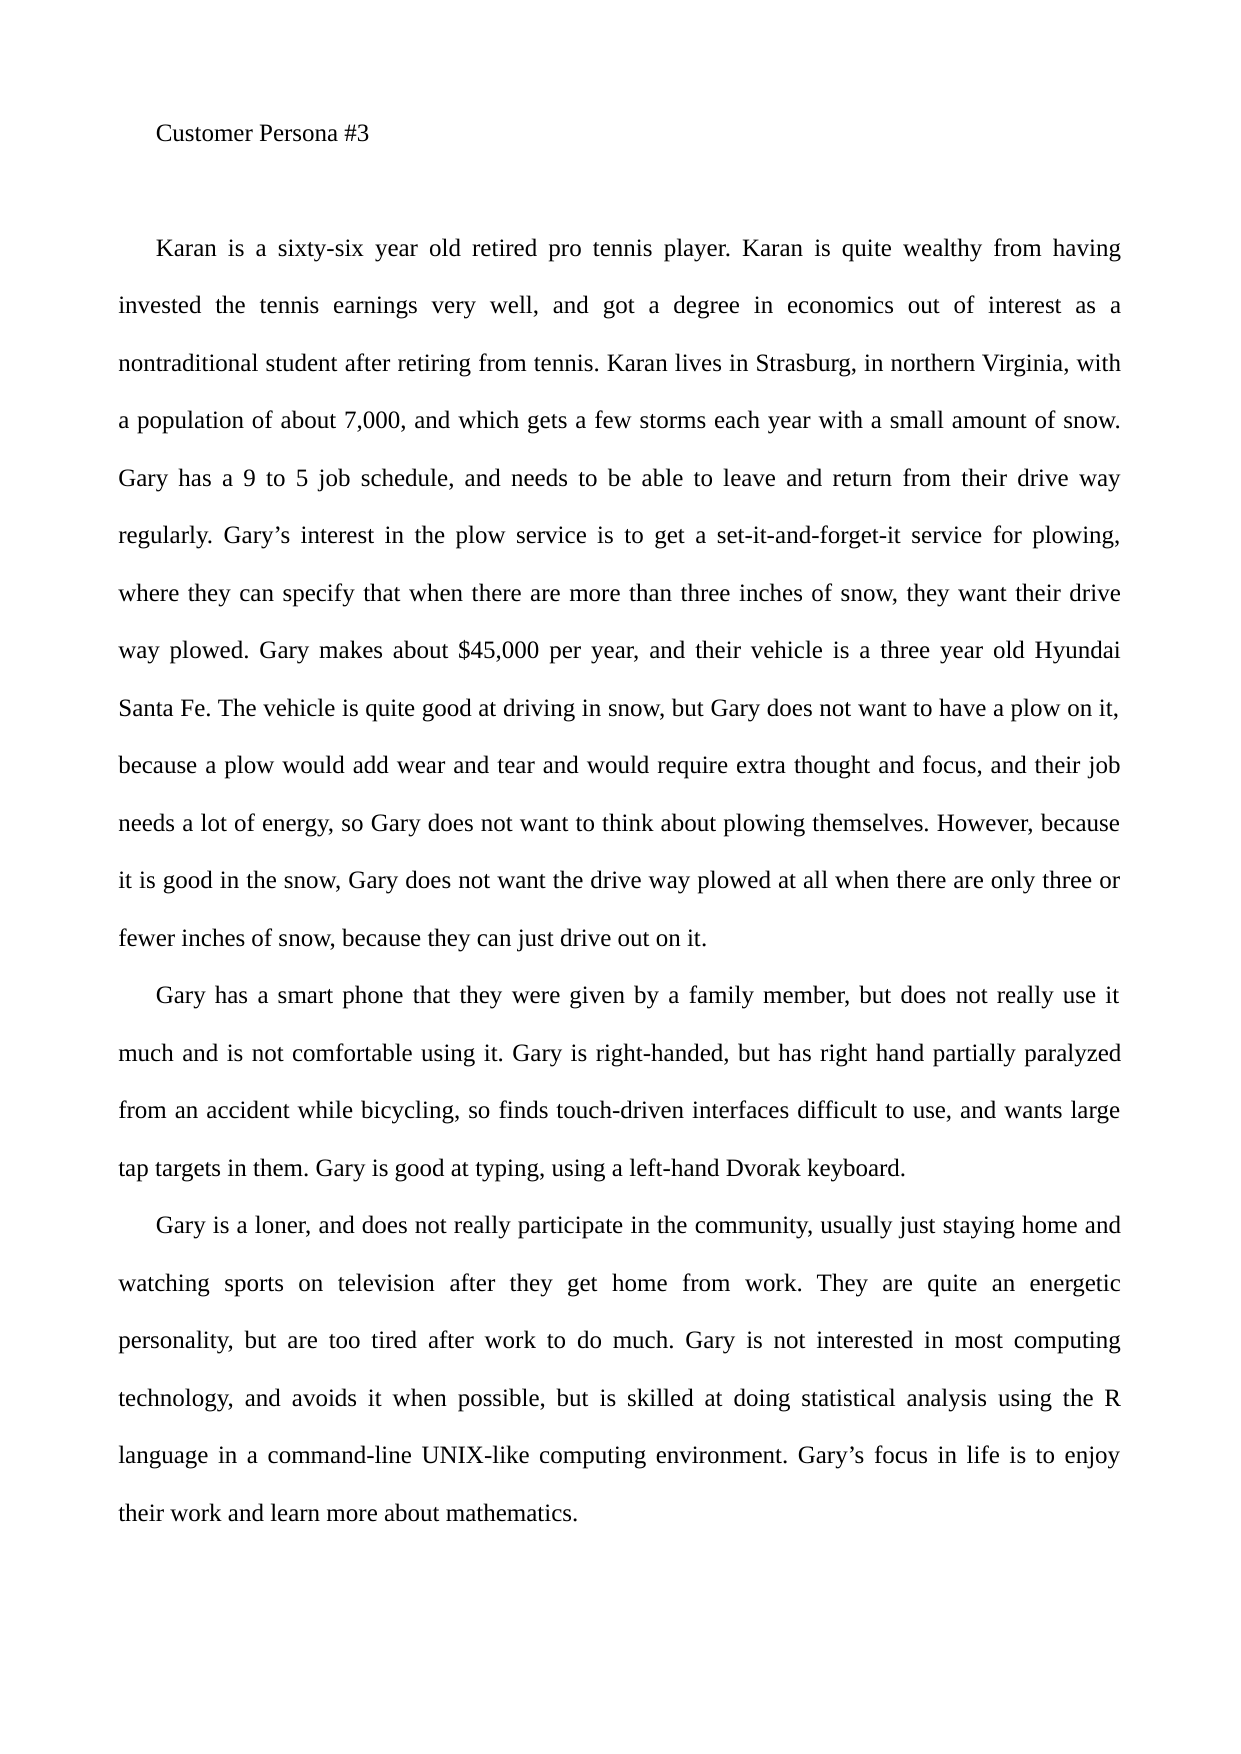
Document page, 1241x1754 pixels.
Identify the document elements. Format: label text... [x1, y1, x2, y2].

text Karan is a sixty-six year old retired pro tennis player. Karan is quite wealthy from having invested the tennis earnings very well, and got a degree in economics out of interest as a nontraditional student after retiring from tennis. Karan lives in Strasburg, in northern Virginia, with a population of about 7,000, and which gets a few storms each year with a small amount of snow. Gary has a 9 to 5 job schedule, and needs to be able to leave and return from their drive way regularly. Gary’s interest in the plow service is to get a set-it-and-forget-it service for plowing, where they can specify that when there are more than three inches of snow, they want their drive way plowed. Gary makes about $45,000 per year, and their vehicle is a three year old Hyundai Santa Fe. The vehicle is quite good at driving in snow, but Gary does not want to have a plow on it, because a plow would add wear and tear and would require extra thought and focus, and their job needs a lot of energy, so Gary does not want to think about plowing themselves. However, because it is good in the snow, Gary does not want the drive way plowed at all when there are only three or fewer inches of snow, because they can just drive out on it. [118, 233, 1122, 952]
text Customer Persona #3 [118, 118, 1122, 147]
text Gary is a loner, and does not really participate in the community, usually just staying home and watching sports on television after they get home from work. They are quite an energetic personality, but are too tired after work to do much. Gary is not interested in most computing technology, and avoids it when possible, but is skilled at doing statistical analysis using the R language in a command-line UNIX-like computing environment. Gary’s focus in life is to enjoy their work and learn more about mathematics. [118, 1211, 1122, 1527]
text Gary has a smart phone that they were given by a family member, but does not really use it much and is not comfortable using it. Gary is right-handed, but has right hand partially paralyzed from an accident while bicycling, so finds touch-driven interfaces difficult to use, and wants large tap targets in them. Gary is good at typing, using a left-hand Dvorak keyboard. [118, 981, 1122, 1182]
